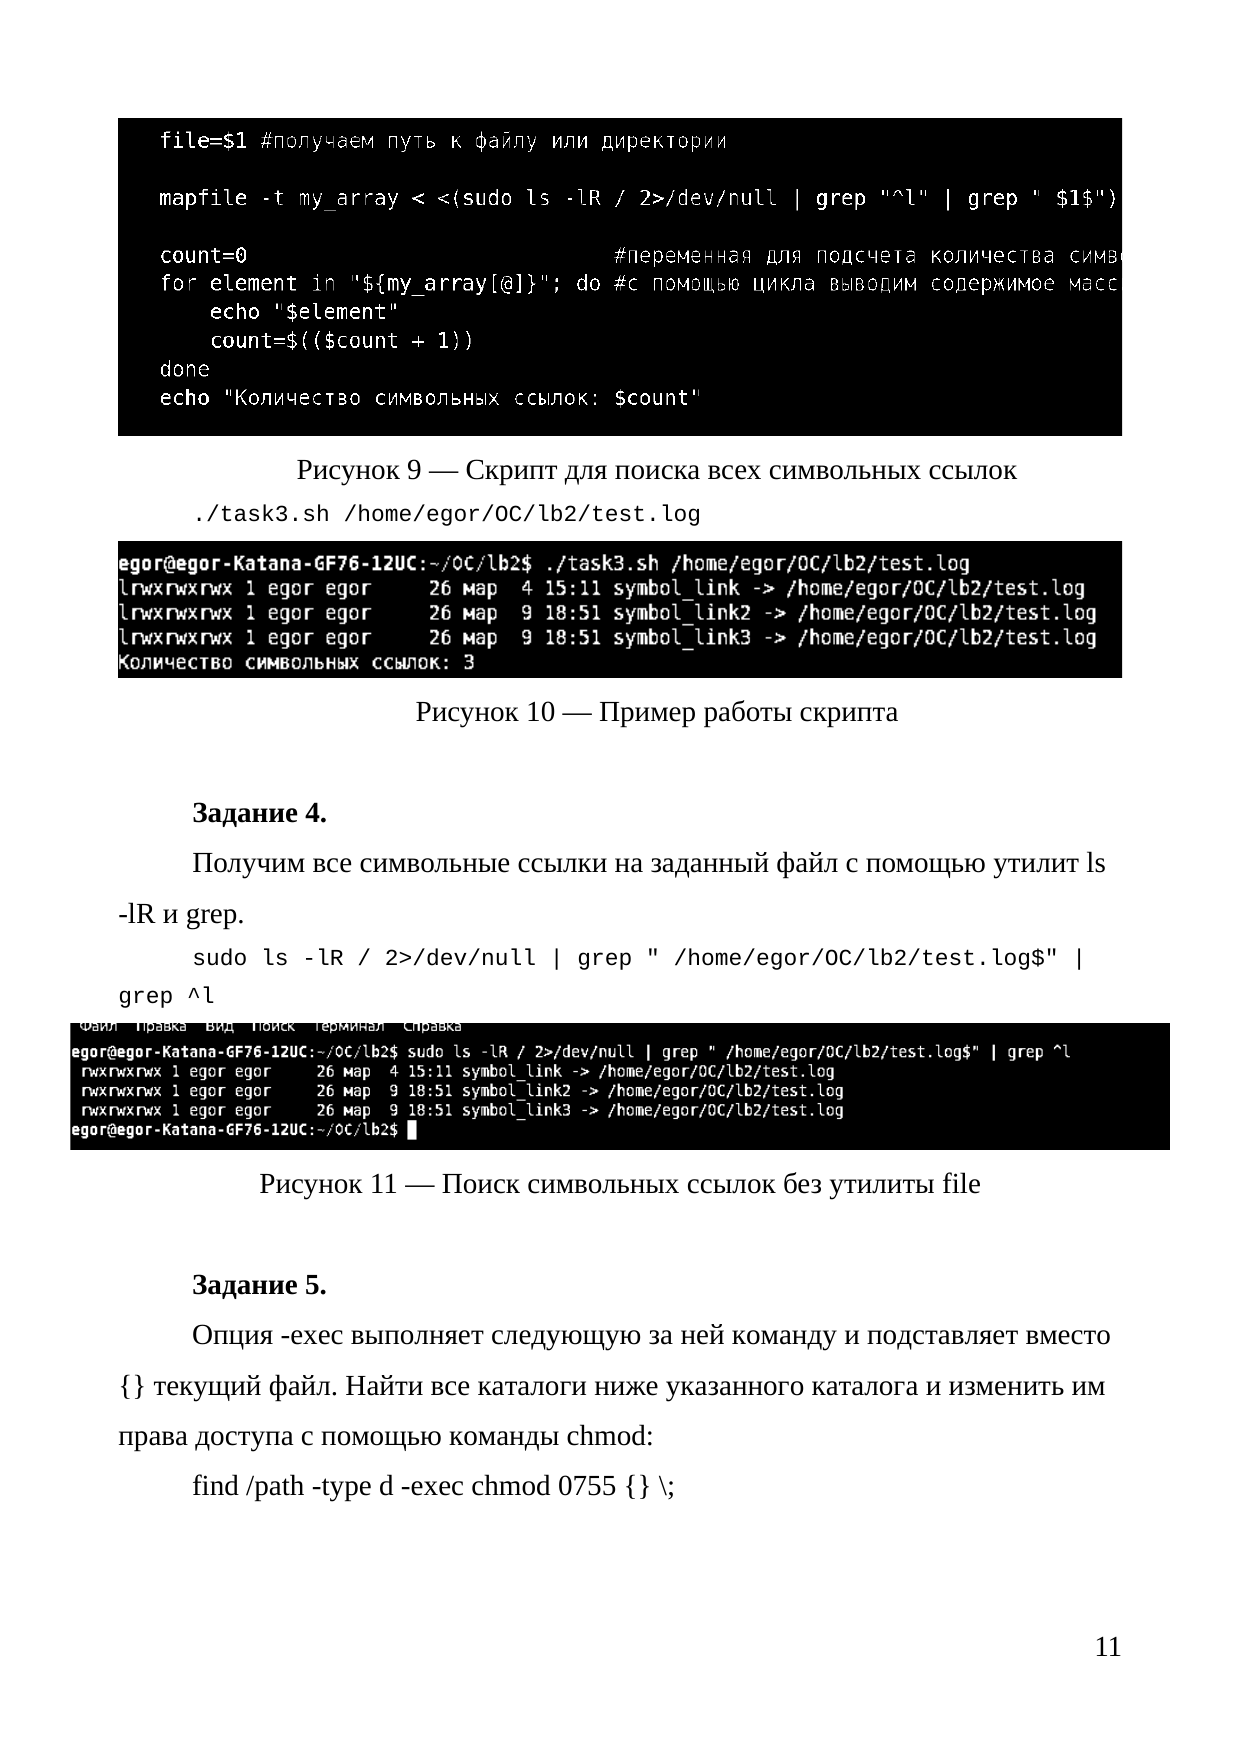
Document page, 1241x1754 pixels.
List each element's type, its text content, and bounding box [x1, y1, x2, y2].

subtitle Задание 5. [118, 1267, 1122, 1301]
subtitle Рисунок 9 — Скрипт для поиска всех символьных ссылок [118, 436, 1122, 485]
picture [118, 541, 1123, 678]
picture [70, 1023, 1170, 1150]
subtitle find /path -type d -exec chmod 0755 {} \; [118, 1468, 1122, 1502]
subtitle sudo ls -lR / 2>/dev/null | grep " /home/egor/OC/lb2/test.log$" | grep ^l [118, 946, 1122, 1011]
subtitle Рисунок 10 — Пример работы скрипта [118, 678, 1122, 728]
subtitle Получим все символьные ссылки на заданный файл с помощью утилит ls -lR и grep. [118, 845, 1122, 929]
subtitle Рисунок 11 — Поиск символьных ссылок без утилиты file [118, 1150, 1122, 1200]
picture [118, 118, 1123, 436]
subtitle ./task3.sh /home/egor/OC/lb2/test.log [118, 502, 1122, 528]
subtitle Задание 4. [118, 795, 1122, 829]
subtitle Опция -exec выполняет следующую за ней команду и подставляет вместо {} текущий файл. Найти все каталоги ниже указанного каталога и изменить им права доступа с помощью команды chmod: [118, 1317, 1122, 1452]
